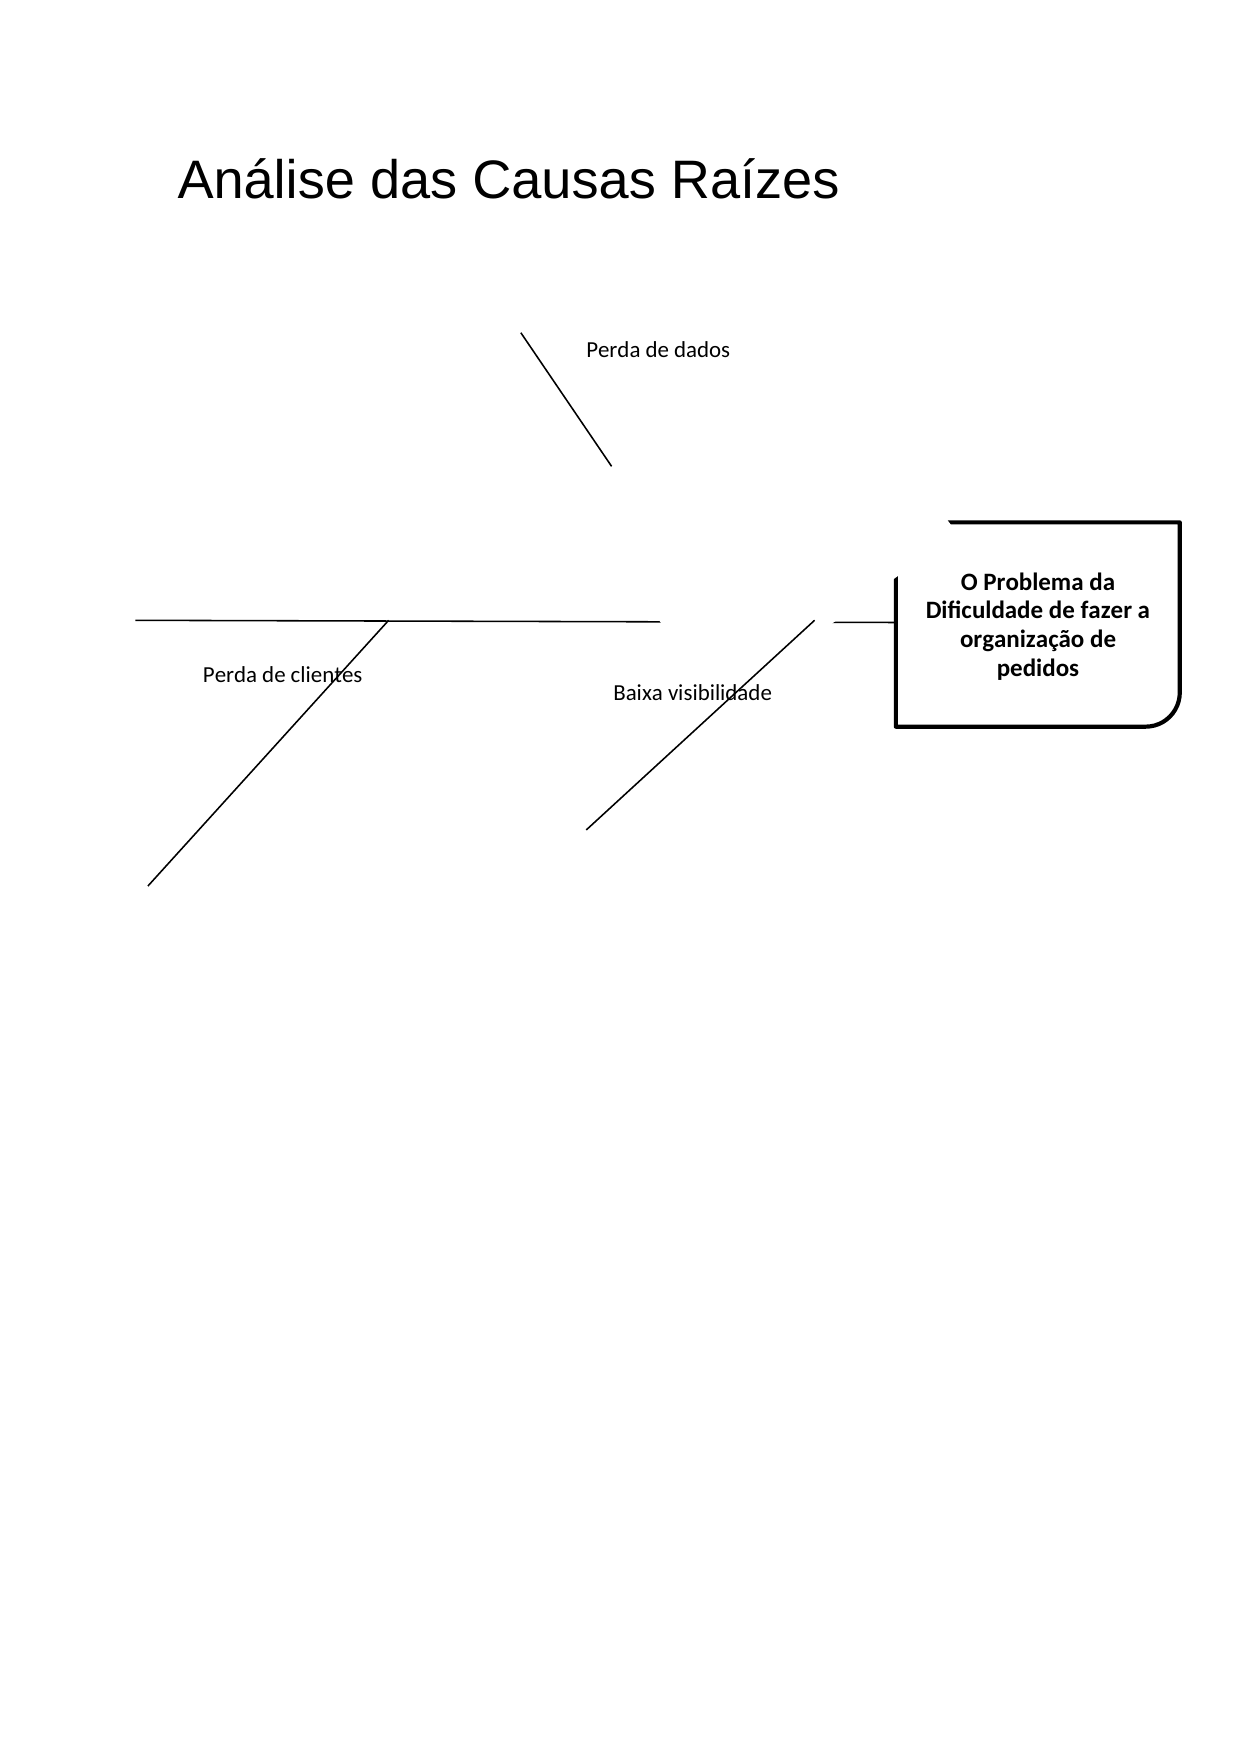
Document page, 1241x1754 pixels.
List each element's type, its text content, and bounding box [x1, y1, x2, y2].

title Análise das Causas Raízes [177, 148, 1063, 210]
text Perda de clientes [203, 659, 479, 688]
text Baixa visibilidade [613, 678, 891, 706]
text O Problema da Dificuldade de fazer a organização de pedidos [921, 567, 1155, 682]
text Perda de dados [586, 334, 811, 363]
